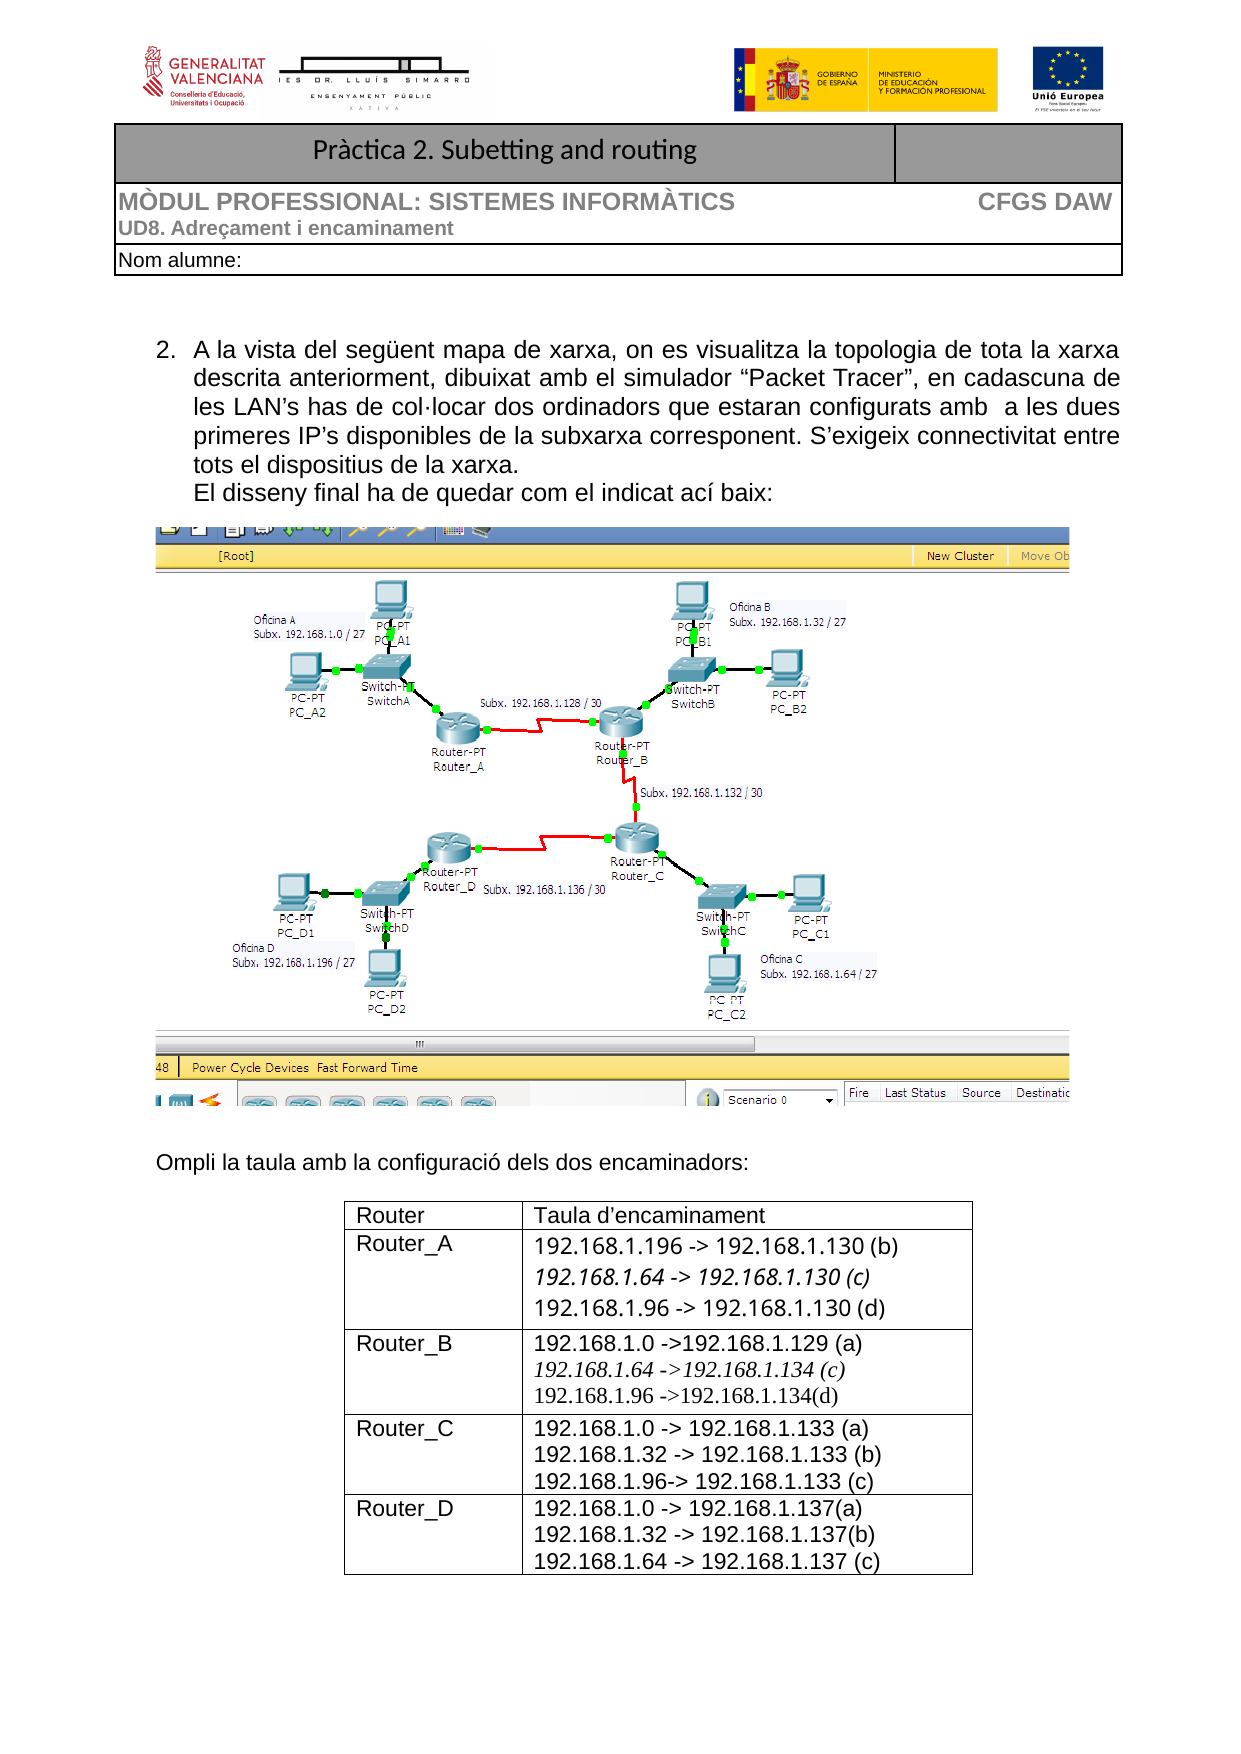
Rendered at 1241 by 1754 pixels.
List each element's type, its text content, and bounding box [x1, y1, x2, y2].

table_cell 192.168.1.196 -> 192.168.1.130 (b) 192.168.1.64 -> 192.168.1.130 (c) 192.168.1.96 -> 192.168.1.130 (d) [523, 1230, 972, 1328]
picture [142, 41, 490, 122]
table_cell 192.168.1.0 ->192.168.1.129 (a) 192.168.1.64 ->192.168.1.134 (c) 192.168.1.96 ->192.168.1.134(d) [523, 1330, 972, 1414]
table_cell 192.168.1.0 -> 192.168.1.133 (a) 192.168.1.32 -> 192.168.1.133 (b) 192.168.1.96-> 192.168.1.133 (c) [523, 1415, 972, 1494]
table_cell Router_D [345, 1495, 522, 1574]
table_header Taula d’encaminament [523, 1202, 972, 1228]
table_header Router [345, 1202, 522, 1228]
list A la vista del següent mapa de xarxa, on es visualitza la topologia de tota la xarxa descrita anteriorment, dibuixat amb el simulador “Packet Tracer”, en cadascuna de les LAN’s has de col·locar dos ordinadors que estaran configurats amb a les dues primeres IP’s disponibles de la subxarxa corresponent. S’exigeix connectivitat entre tots el dispositius de la xarxa. [156, 334, 1122, 478]
table_cell Router_B [345, 1330, 522, 1414]
list El disseny final ha de quedar com el indicat ací baix: [156, 478, 1122, 507]
table_cell 192.168.1.0 -> 192.168.1.137(a) 192.168.1.32 -> 192.168.1.137(b) 192.168.1.64 -> 192.168.1.137 (c) [523, 1495, 972, 1574]
title Ompli la taula amb la configuració dels dos encaminadors: [156, 1148, 1122, 1175]
picture [732, 46, 998, 113]
table_cell Router_C [345, 1415, 522, 1494]
table_cell Router_A [345, 1230, 522, 1328]
picture [1032, 46, 1104, 112]
picture [155, 527, 1070, 1106]
